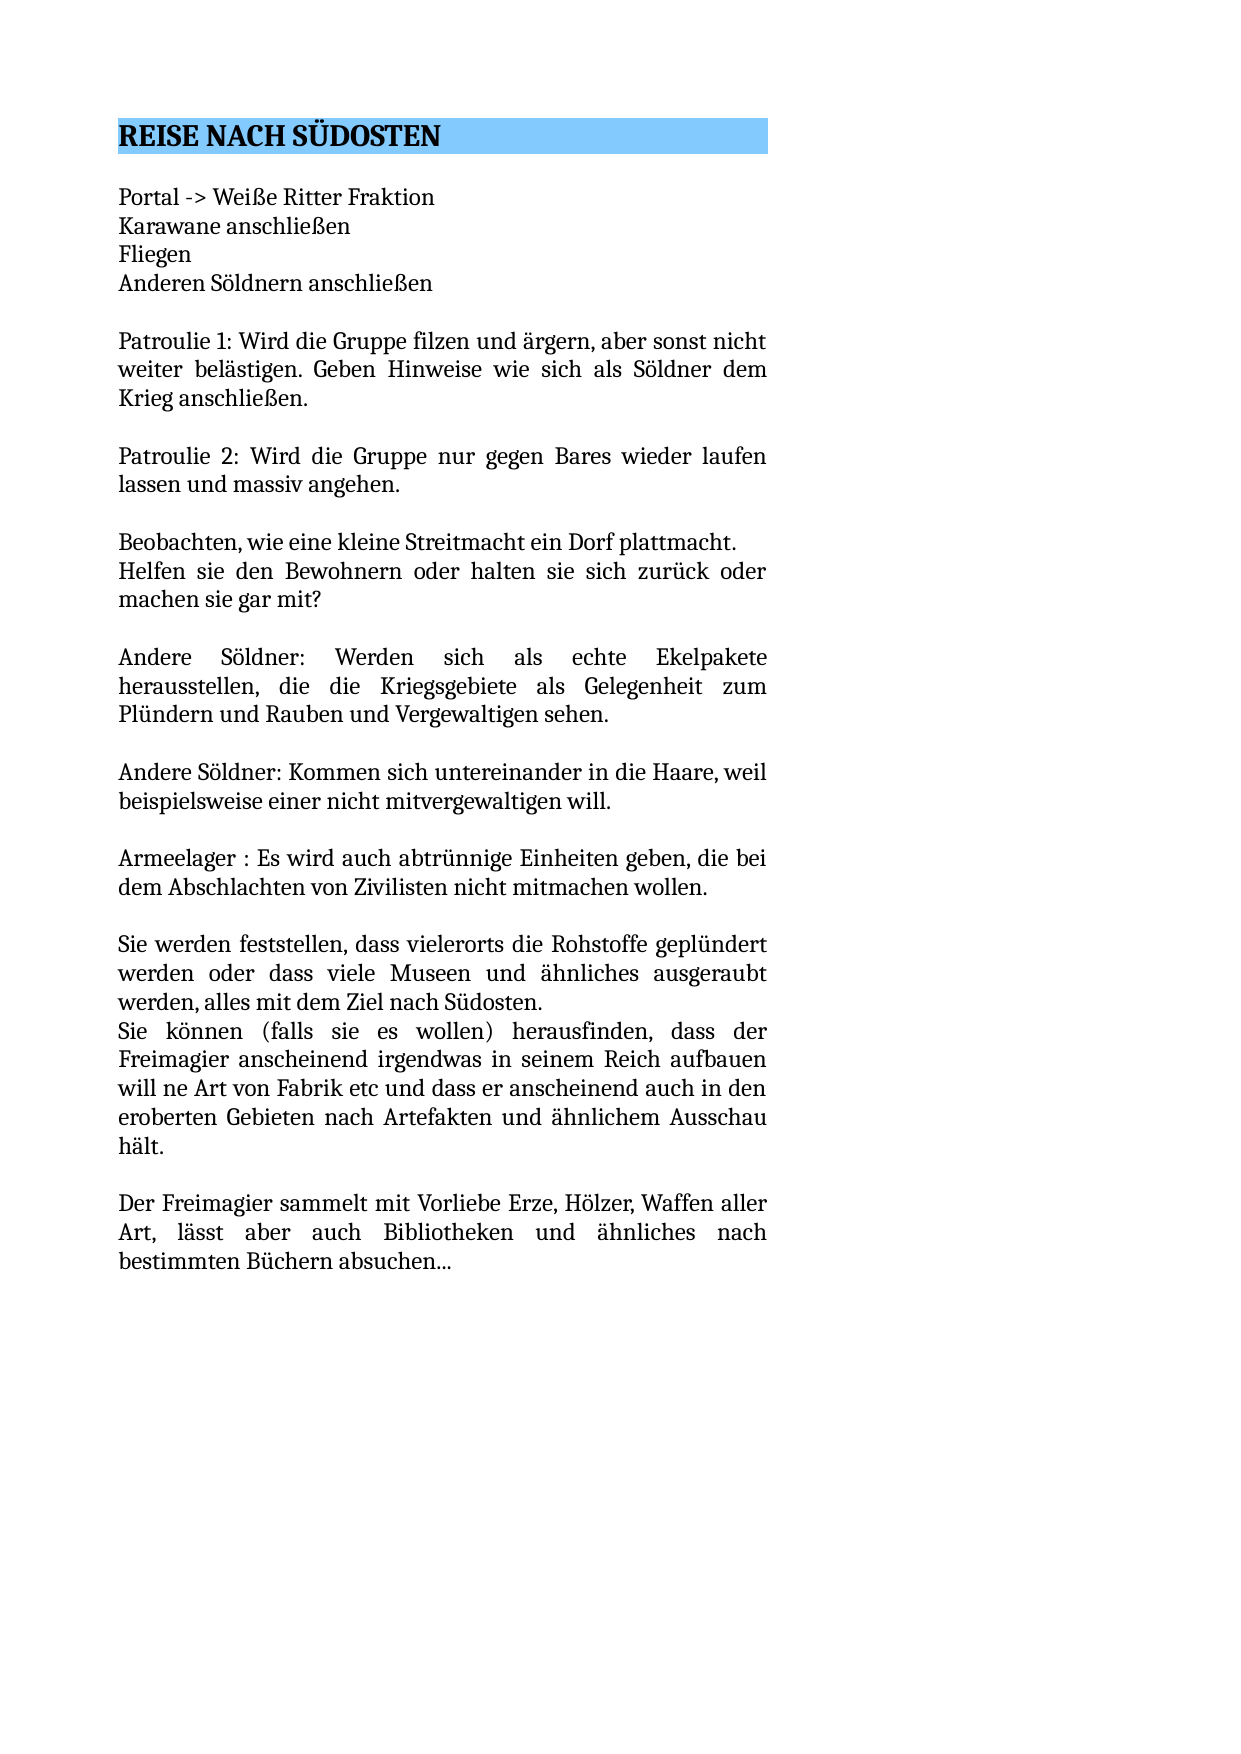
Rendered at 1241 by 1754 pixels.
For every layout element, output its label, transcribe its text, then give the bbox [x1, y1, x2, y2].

text Armeelager : Es wird auch abtrünnige Einheiten geben, die bei dem Abschlachten von Zivilisten nicht mitmachen wollen. [118, 844, 768, 902]
text Beobachten, wie eine kleine Streitmacht ein Dorf plattmacht. [118, 528, 768, 557]
text Helfen sie den Bewohnern oder halten sie sich zurück oder machen sie gar mit? [118, 557, 768, 614]
text Portal -> Weiße Ritter Fraktion [118, 183, 768, 212]
text Andere Söldner: Werden sich als echte Ekelpakete herausstellen, die die Kriegsgebiete als Gelegenheit zum Plündern und Rauben und Vergewaltigen sehen. [118, 643, 768, 729]
text Sie werden feststellen, dass vielerorts die Rohstoffe geplündert werden oder dass viele Museen und ähnliches ausgeraubt werden, alles mit dem Ziel nach Südosten. [118, 930, 768, 1017]
text Andere Söldner: Kommen sich untereinander in die Haare, weil beispielsweise einer nicht mitvergewaltigen will. [118, 758, 768, 815]
text Patroulie 1: Wird die Gruppe filzen und ärgern, aber sonst nicht weiter belästigen. Geben Hinweise wie sich als Söldner dem Krieg anschließen. [118, 327, 768, 413]
text REISE NACH SÜDOSTEN [118, 118, 768, 154]
text Karawane anschließen [118, 212, 768, 240]
text Der Freimagier sammelt mit Vorliebe Erze, Hölzer, Waffen aller Art, lässt aber auch Bibliotheken und ähnliches nach bestimmten Büchern absuchen... [118, 1189, 768, 1275]
text Patroulie 2: Wird die Gruppe nur gegen Bares wieder laufen lassen und massiv angehen. [118, 442, 768, 499]
text Anderen Söldnern anschließen [118, 269, 768, 298]
text Sie können (falls sie es wollen) herausfinden, dass der Freimagier anscheinend irgendwas in seinem Reich aufbauen will ne Art von Fabrik etc und dass er anscheinend auch in den eroberten Gebieten nach Artefakten und ähnlichem Ausschau hält. [118, 1017, 768, 1160]
text Fliegen [118, 240, 768, 269]
